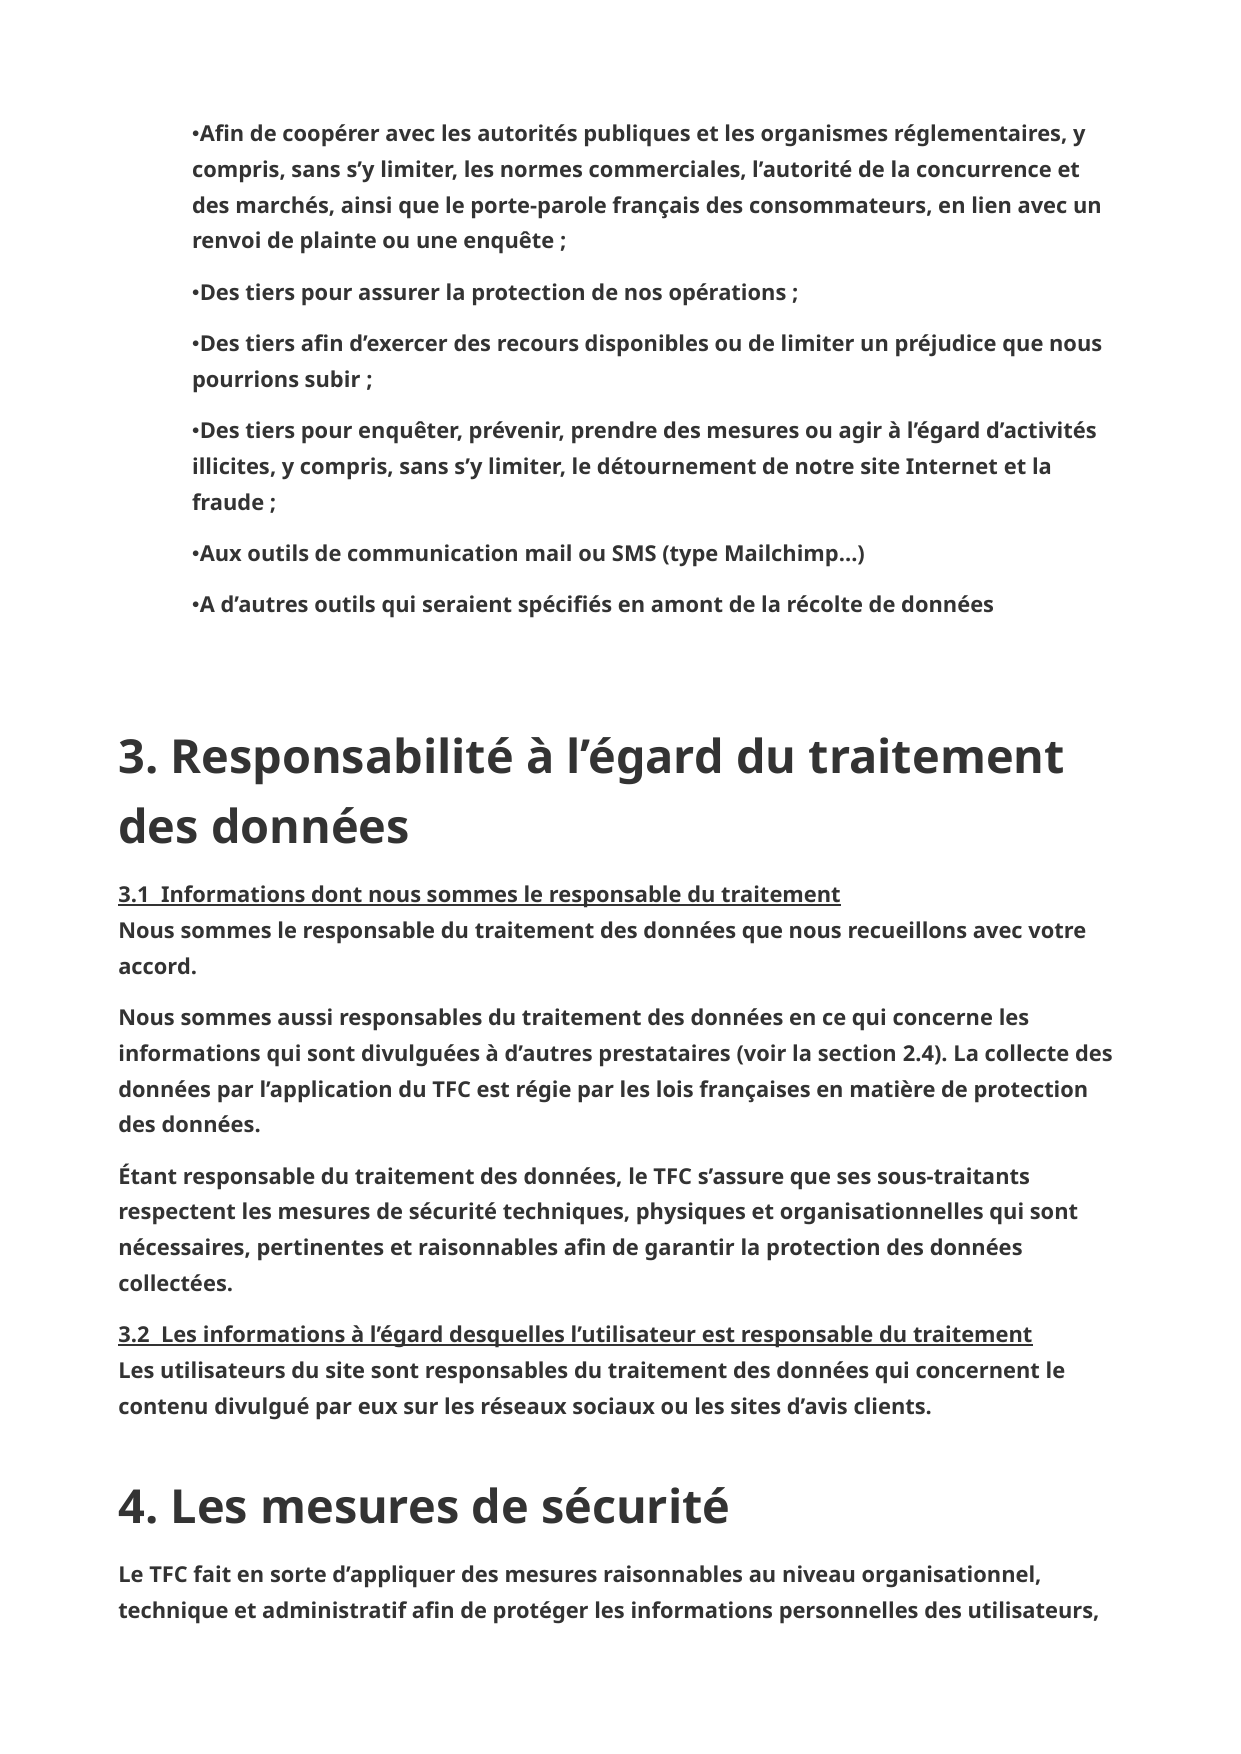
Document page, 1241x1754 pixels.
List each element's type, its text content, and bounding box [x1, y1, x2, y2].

text Étant responsable du traitement des données, le TFC s’assure que ses sous-traitants respectent les mesures de sécurité techniques, physiques et organisationnelles qui sont nécessaires, pertinentes et raisonnables afin de garantir la protection des données collectées. [118, 1161, 1122, 1298]
text Nous sommes aussi responsables du traitement des données en ce qui concerne les informations qui sont divulguées à d’autres prestataires (voir la section 2.4). La collecte des données par l’application du TFC est régie par les lois françaises en matière de protection des données. [118, 1002, 1122, 1139]
list Des tiers afin d’exercer des recours disponibles ou de limiter un préjudice que nous pourrions subir ; [118, 328, 1122, 393]
subtitle 3. Responsabilité à l’égard du traitement des données [118, 723, 1122, 857]
text Le TFC fait en sorte d’appliquer des mesures raisonnables au niveau organisationnel, technique et administratif afin de protéger les informations personnelles des utilisateurs, [118, 1559, 1122, 1624]
list A d’autres outils qui seraient spécifiés en amont de la récolte de données [118, 589, 1122, 619]
list Des tiers pour assurer la protection de nos opérations ; [118, 277, 1122, 306]
text 3.2 Les informations à l’égard desquelles l’utilisateur est responsable du traitement Les utilisateurs du site sont responsables du traitement des données qui concernent le contenu divulgué par eux sur les réseaux sociaux ou les sites d’avis clients. [118, 1319, 1122, 1420]
text 3.1 Informations dont nous sommes le responsable du traitement Nous sommes le responsable du traitement des données que nous recueillons avec votre accord. [118, 879, 1122, 981]
list Des tiers pour enquêter, prévenir, prendre des mesures ou agir à l’égard d’activités illicites, y compris, sans s’y limiter, le détournement de notre site Internet et la fraude ; [118, 415, 1122, 516]
list Aux outils de communication mail ou SMS (type Mailchimp…) [118, 538, 1122, 568]
subtitle 4. Les mesures de sécurité [118, 1473, 1122, 1537]
list Afin de coopérer avec les autorités publiques et les organismes réglementaires, y compris, sans s’y limiter, les normes commerciales, l’autorité de la concurrence et des marchés, ainsi que le porte-parole français des consommateurs, en lien avec un renvoi de plainte ou une enquête ; [118, 118, 1122, 255]
